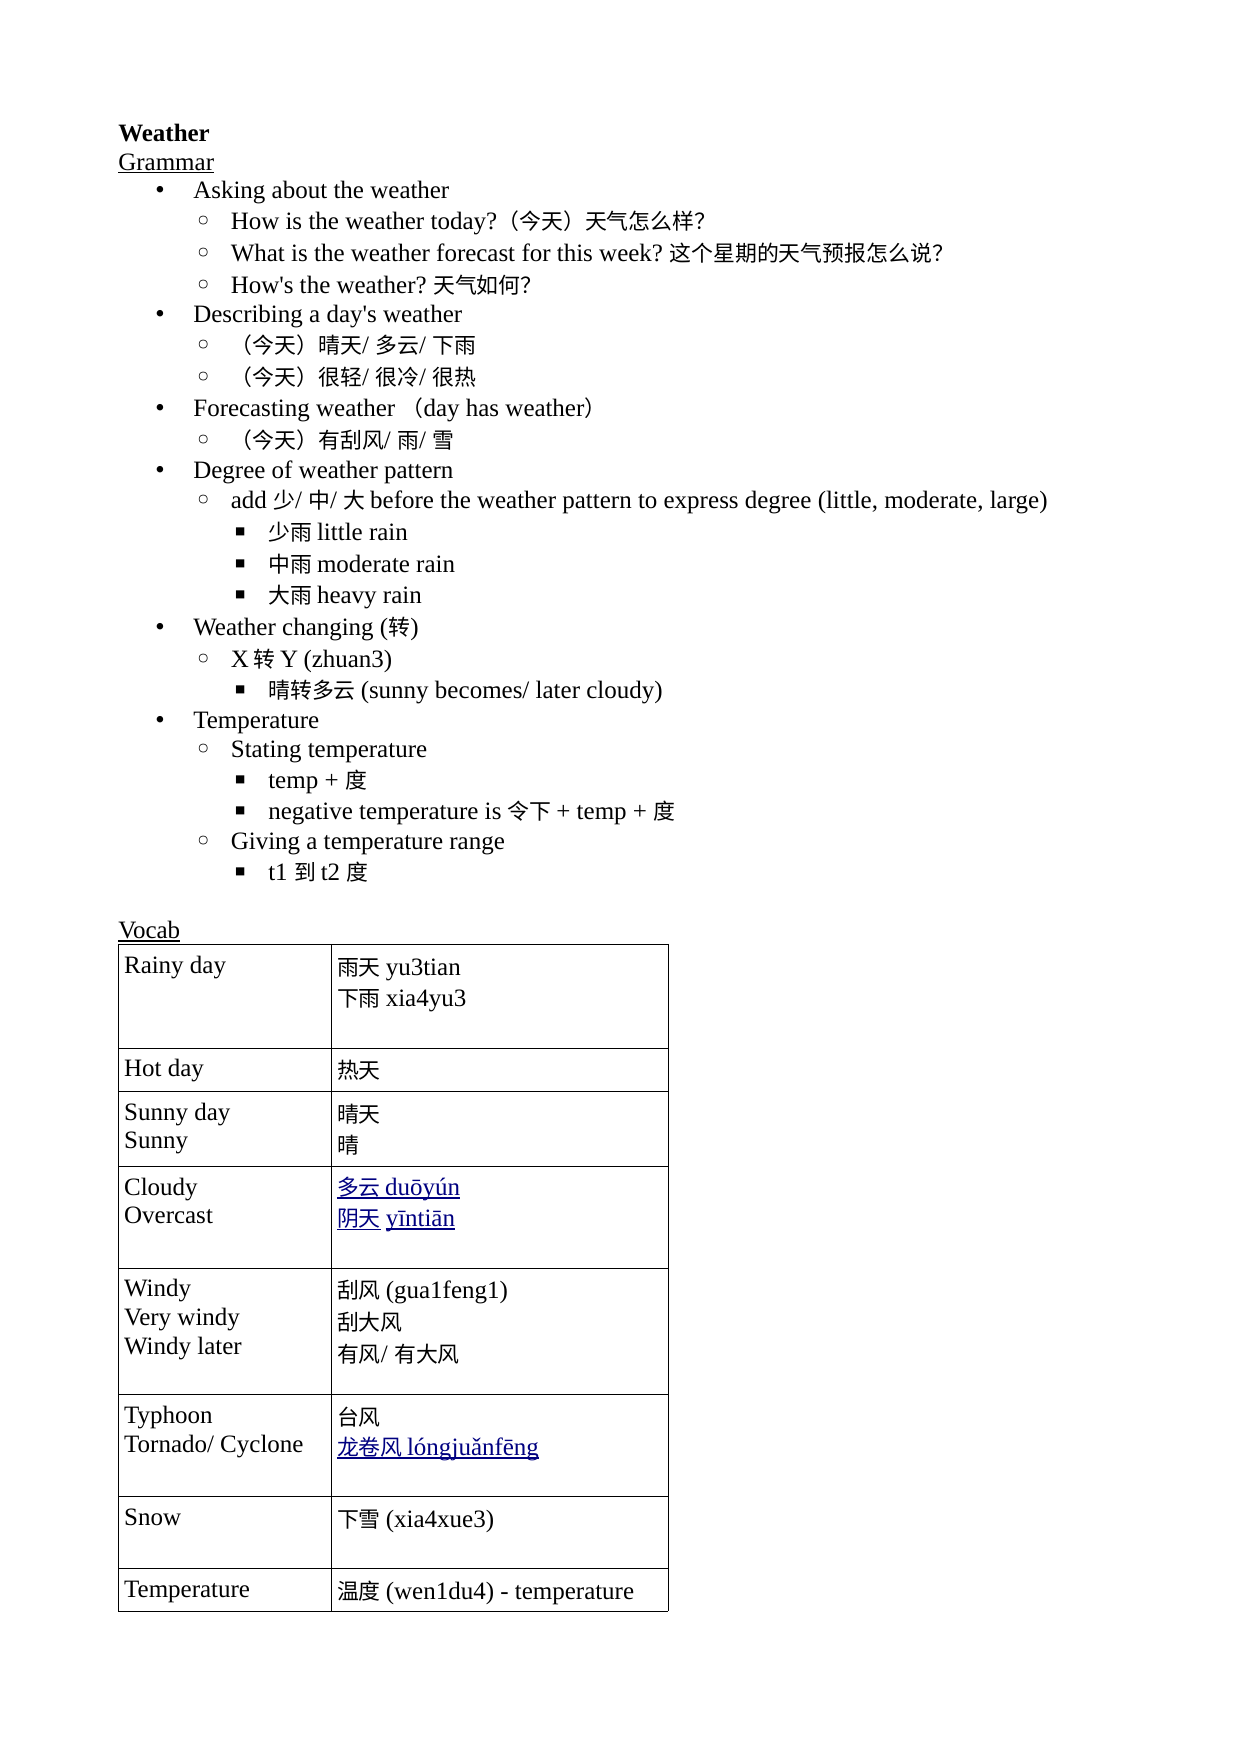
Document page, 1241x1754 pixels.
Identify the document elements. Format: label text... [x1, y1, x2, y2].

table_cell 刮风 (gua1feng1) 刮大风 有风/ 有大风 [332, 1269, 668, 1394]
list （今天）晴天/ 多云/ 下雨 [193, 328, 1122, 360]
list Asking about the weather [156, 176, 1122, 204]
table_cell Cloudy Overcast [119, 1167, 331, 1268]
list 中雨 moderate rain [231, 547, 1122, 578]
list Weather changing (转) [156, 610, 1122, 642]
table_header 雨天 yu3tian 下雨 xia4yu3 [332, 945, 668, 1048]
list 晴转多云 (sunny becomes/ later cloudy) [231, 673, 1122, 705]
list negative temperature is 令下 + temp + 度 [231, 794, 1122, 826]
list add 少/ 中/ 大 before the weather pattern to express degree (little, moderate, large) [193, 483, 1122, 515]
list t1 到 t2 度 [231, 855, 1122, 886]
table_header Rainy day [119, 945, 331, 1048]
list X转Y (zhuan3) [193, 642, 1122, 673]
table_cell Hot day [119, 1049, 331, 1091]
table_cell 晴天 晴 [332, 1092, 668, 1166]
list 大雨 heavy rain [231, 578, 1122, 610]
list Stating temperature [193, 734, 1122, 763]
list Degree of weather pattern [156, 455, 1122, 483]
text Weather [118, 118, 1122, 147]
table_cell 热天 [332, 1049, 668, 1091]
list Giving a temperature range [193, 826, 1122, 855]
list Forecasting weather （day has weather） [156, 391, 1122, 423]
table_cell 多云duō​yún 阴天 yīn​tiān [332, 1167, 668, 1268]
list temp + 度 [231, 763, 1122, 794]
table_cell Typhoon Tornado/ Cyclone [119, 1395, 331, 1496]
table_cell Sunny day Sunny [119, 1092, 331, 1166]
list What is the weather forecast for this week? 这个星期的天气预报怎么说？ [193, 236, 1122, 268]
text Grammar [118, 147, 1122, 176]
list How is the weather today?（今天）天气怎么样？ [193, 204, 1122, 236]
list （今天）很轻/ 很冷/ 很热 [193, 360, 1122, 391]
list 少雨 little rain [231, 515, 1122, 547]
list Describing a day's weather [156, 299, 1122, 328]
table_cell Snow [119, 1497, 331, 1568]
list How's the weather? 天气如何？ [193, 268, 1122, 299]
table_cell Windy Very windy Windy later [119, 1269, 331, 1394]
table_cell 温度 (wen1du4) - temperature [332, 1569, 668, 1611]
table_cell 下雪 (xia4xue3) [332, 1497, 668, 1568]
list Temperature [156, 705, 1122, 734]
table_cell Temperature [119, 1569, 331, 1611]
text Vocab [118, 915, 1122, 944]
list （今天）有刮风/ 雨/ 雪 [193, 423, 1122, 455]
table_cell 台风 龙卷风lóng​juǎn​fēng [332, 1395, 668, 1496]
